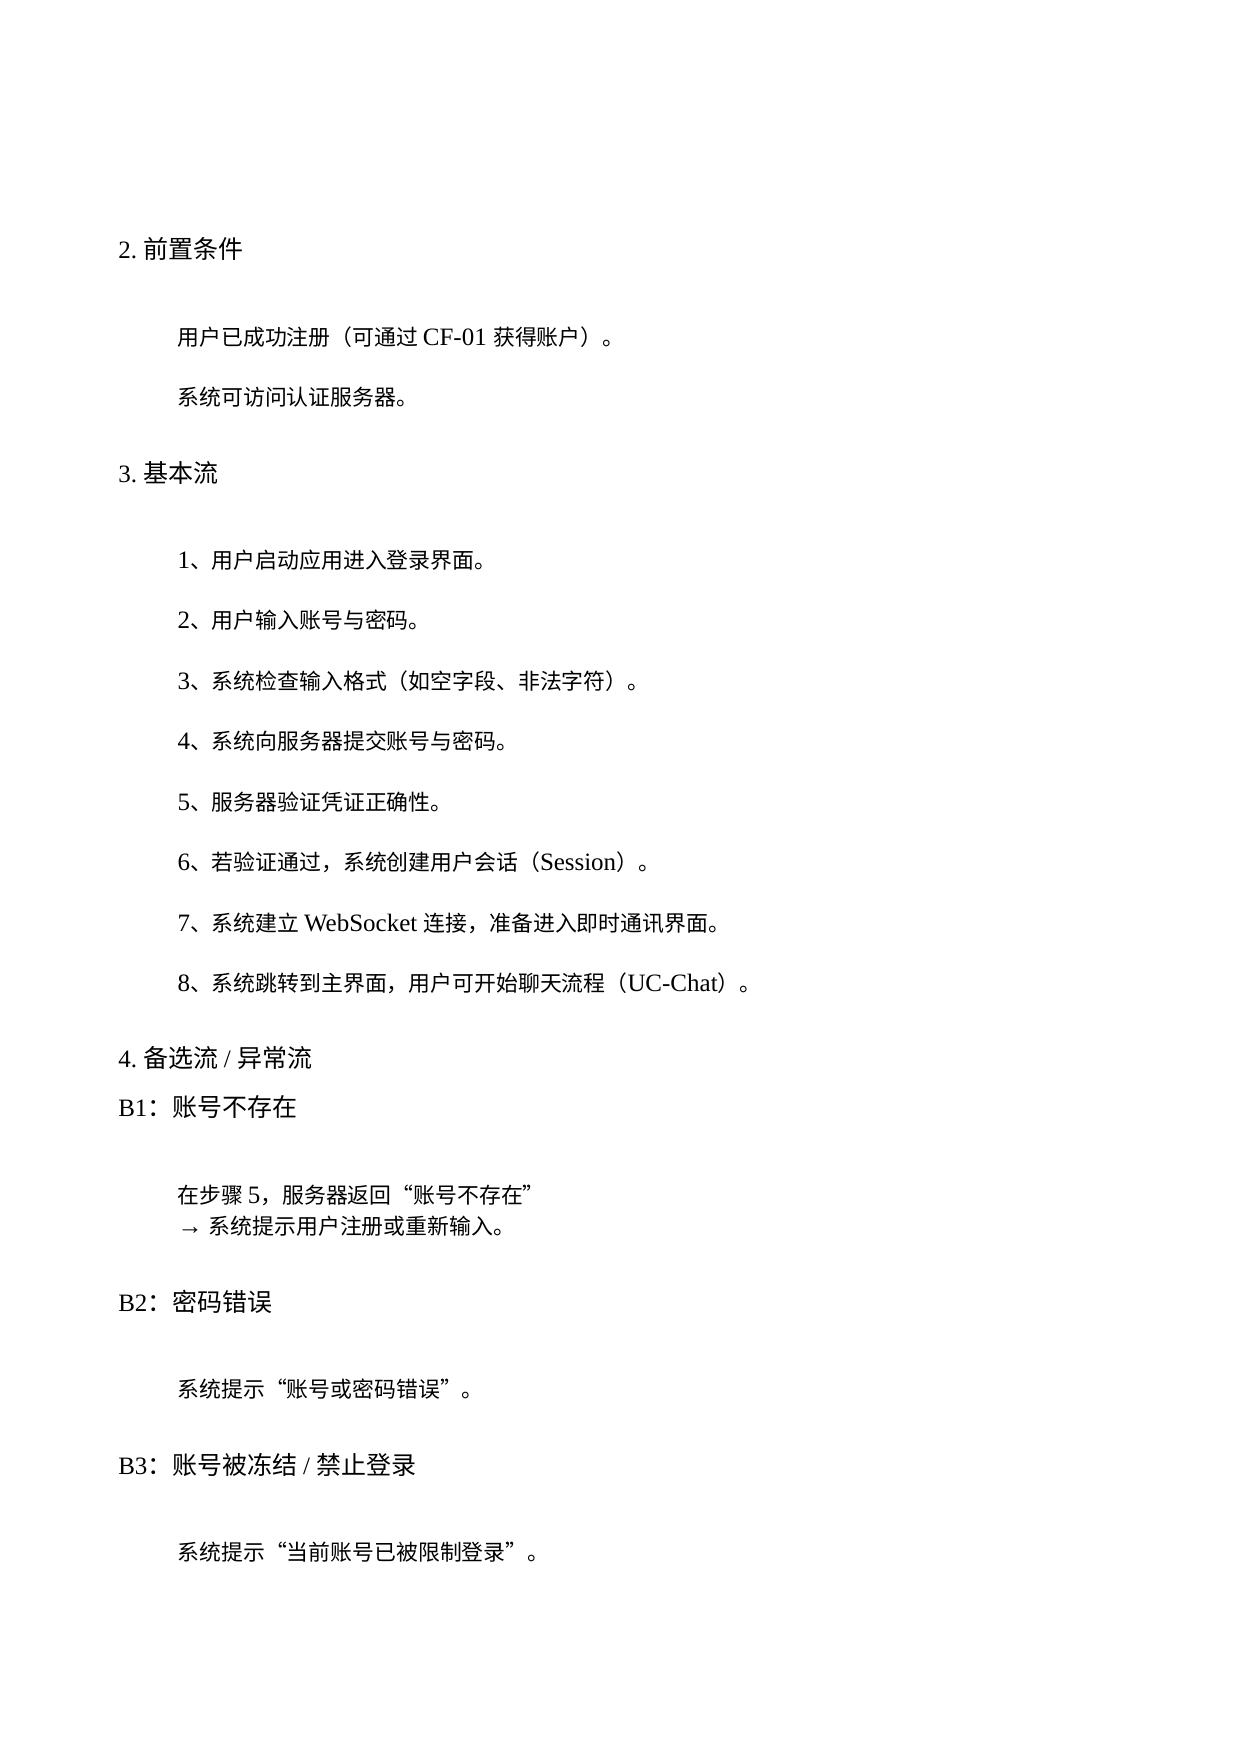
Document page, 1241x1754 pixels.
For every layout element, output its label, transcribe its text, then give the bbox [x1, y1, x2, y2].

list 系统提示“当前账号已被限制登录”。 [177, 1535, 1122, 1567]
list 3、系统检查输入格式（如空字段、非法字符）。 [177, 664, 1122, 696]
list 系统提示“账号或密码错误”。 [177, 1372, 1122, 1404]
text B1：账号不存在 [118, 1088, 1122, 1124]
list 用户已成功注册（可通过 CF-01 获得账户）。 [177, 320, 1122, 351]
text 2. 前置条件 [118, 230, 1122, 266]
list 6、若验证通过，系统创建用户会话（Session）。 [177, 845, 1122, 877]
list 5、服务器验证凭证正确性。 [177, 785, 1122, 816]
text B2：密码错误 [118, 1282, 1122, 1318]
list 2、用户输入账号与密码。 [177, 603, 1122, 635]
list 8、系统跳转到主界面，用户可开始聊天流程（UC-Chat）。 [177, 966, 1122, 998]
text 3. 基本流 [118, 453, 1122, 489]
list 在步骤 5，服务器返回“账号不存在” [177, 1178, 1122, 1209]
list 1、用户启动应用进入登录界面。 [177, 543, 1122, 575]
text B3：账号被冻结 / 禁止登录 [118, 1445, 1122, 1481]
list 7、系统建立 WebSocket 连接，准备进入即时通讯界面。 [177, 906, 1122, 937]
list → 系统提示用户注册或重新输入。 [177, 1209, 1122, 1241]
text 4. 备选流 / 异常流 [118, 1039, 1122, 1075]
list 4、系统向服务器提交账号与密码。 [177, 724, 1122, 756]
list 系统可访问认证服务器。 [177, 380, 1122, 412]
